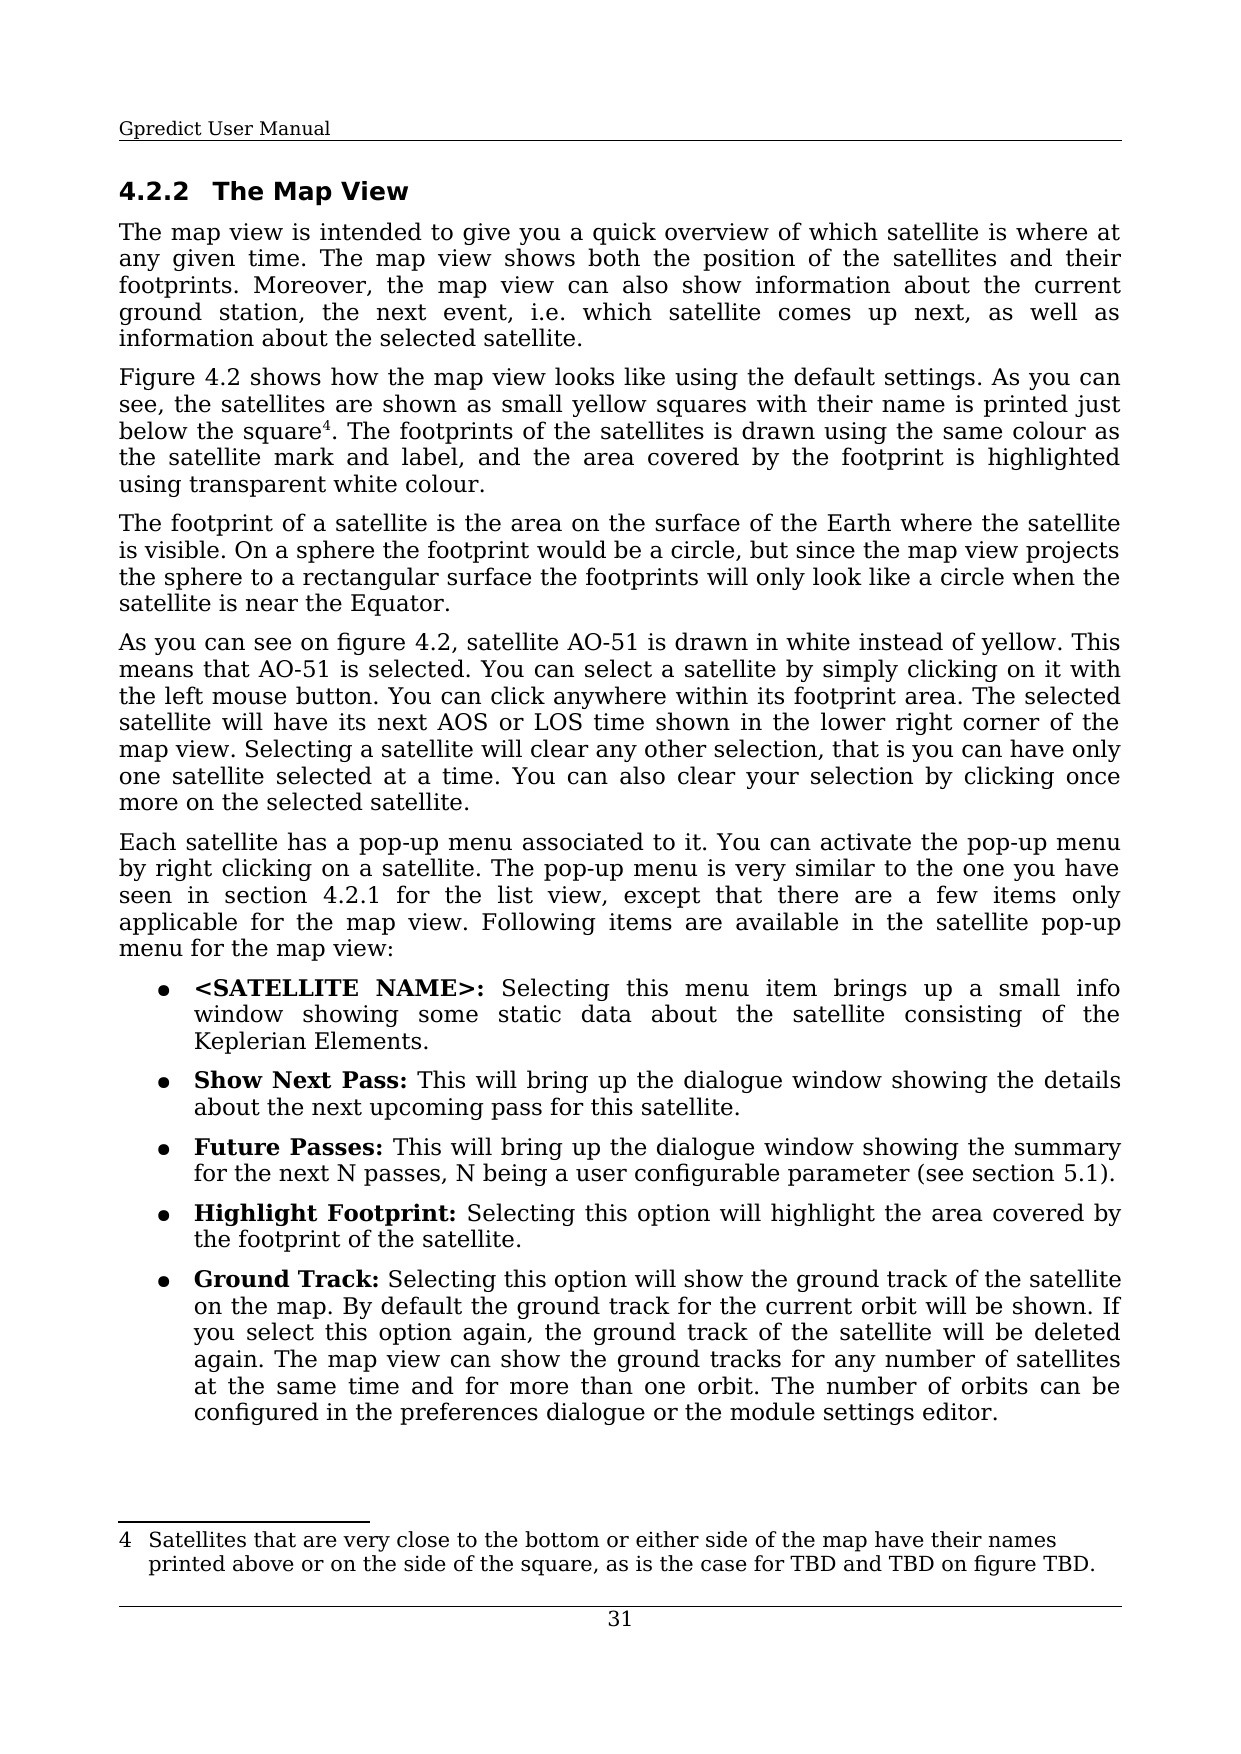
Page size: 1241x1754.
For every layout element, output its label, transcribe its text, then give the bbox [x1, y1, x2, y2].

list Future Passes: This will bring up the dialogue window showing the summary for the next N passes, N being a user configurable parameter (see section 5.1). [156, 1133, 1122, 1187]
text Each satellite has a pop-up menu associated to it. You can activate the pop-up menu by right clicking on a satellite. The pop-up menu is very similar to the one you have seen in section 4.2.1 for the list view, except that there are a few items only applicable for the map view. Following items are available in the satellite pop-up menu for the map view: [118, 829, 1122, 962]
text Satellites that are very close to the bottom or either side of the map have their names printed above or on the side of the square, as is the case for TBD and TBD on figure TBD. [118, 1528, 1122, 1576]
list <SATELLITE NAME>: Selecting this menu item brings up a small info window showing some static data about the satellite consisting of the Keplerian Elements. [156, 974, 1122, 1055]
list Show Next Pass: This will bring up the dialogue window showing the details about the next upcoming pass for this satellite. [156, 1067, 1122, 1121]
list Highlight Footprint: Selecting this option will highlight the area covered by the footprint of the satellite. [156, 1200, 1122, 1253]
subtitle The Map View [118, 177, 1122, 206]
text The footprint of a satellite is the area on the surface of the Earth where the satellite is visible. On a sphere the footprint would be a circle, but since the map view projects the sphere to a rectangular surface the footprints will only look like a circle when the satellite is near the Equator. [118, 510, 1122, 617]
text Figure 4.2 shows how the map view looks like using the default settings. As you can see, the satellites are shown as small yellow squares with their name is printed just below the square. The footprints of the satellites is drawn using the same colour as the satellite mark and label, and the area covered by the footprint is highlighted using transparent white colour. [118, 364, 1122, 498]
text The map view is intended to give you a quick overview of which satellite is where at any given time. The map view shows both the position of the satellites and their footprints. Moreover, the map view can also show information about the current ground station, the next event, i.e. which satellite comes up next, as well as information about the selected satellite. [118, 219, 1122, 352]
list Ground Track: Selecting this option will show the ground track of the satellite on the map. By default the ground track for the current orbit will be shown. If you select this option again, the ground track of the satellite will be deleted again. The map view can show the ground tracks for any number of satellites at the same time and for more than one orbit. The number of orbits can be configured in the preferences dialogue or the module settings editor. [156, 1266, 1122, 1426]
text As you can see on figure 4.2, satellite AO-51 is drawn in white instead of yellow. This means that AO-51 is selected. You can select a satellite by simply clicking on it with the left mouse button. You can click anywhere within its footprint area. The selected satellite will have its next AOS or LOS time shown in the lower right corner of the map view. Selecting a satellite will clear any other selection, that is you can have only one satellite selected at a time. You can also clear your selection by clicking once more on the selected satellite. [118, 629, 1122, 816]
